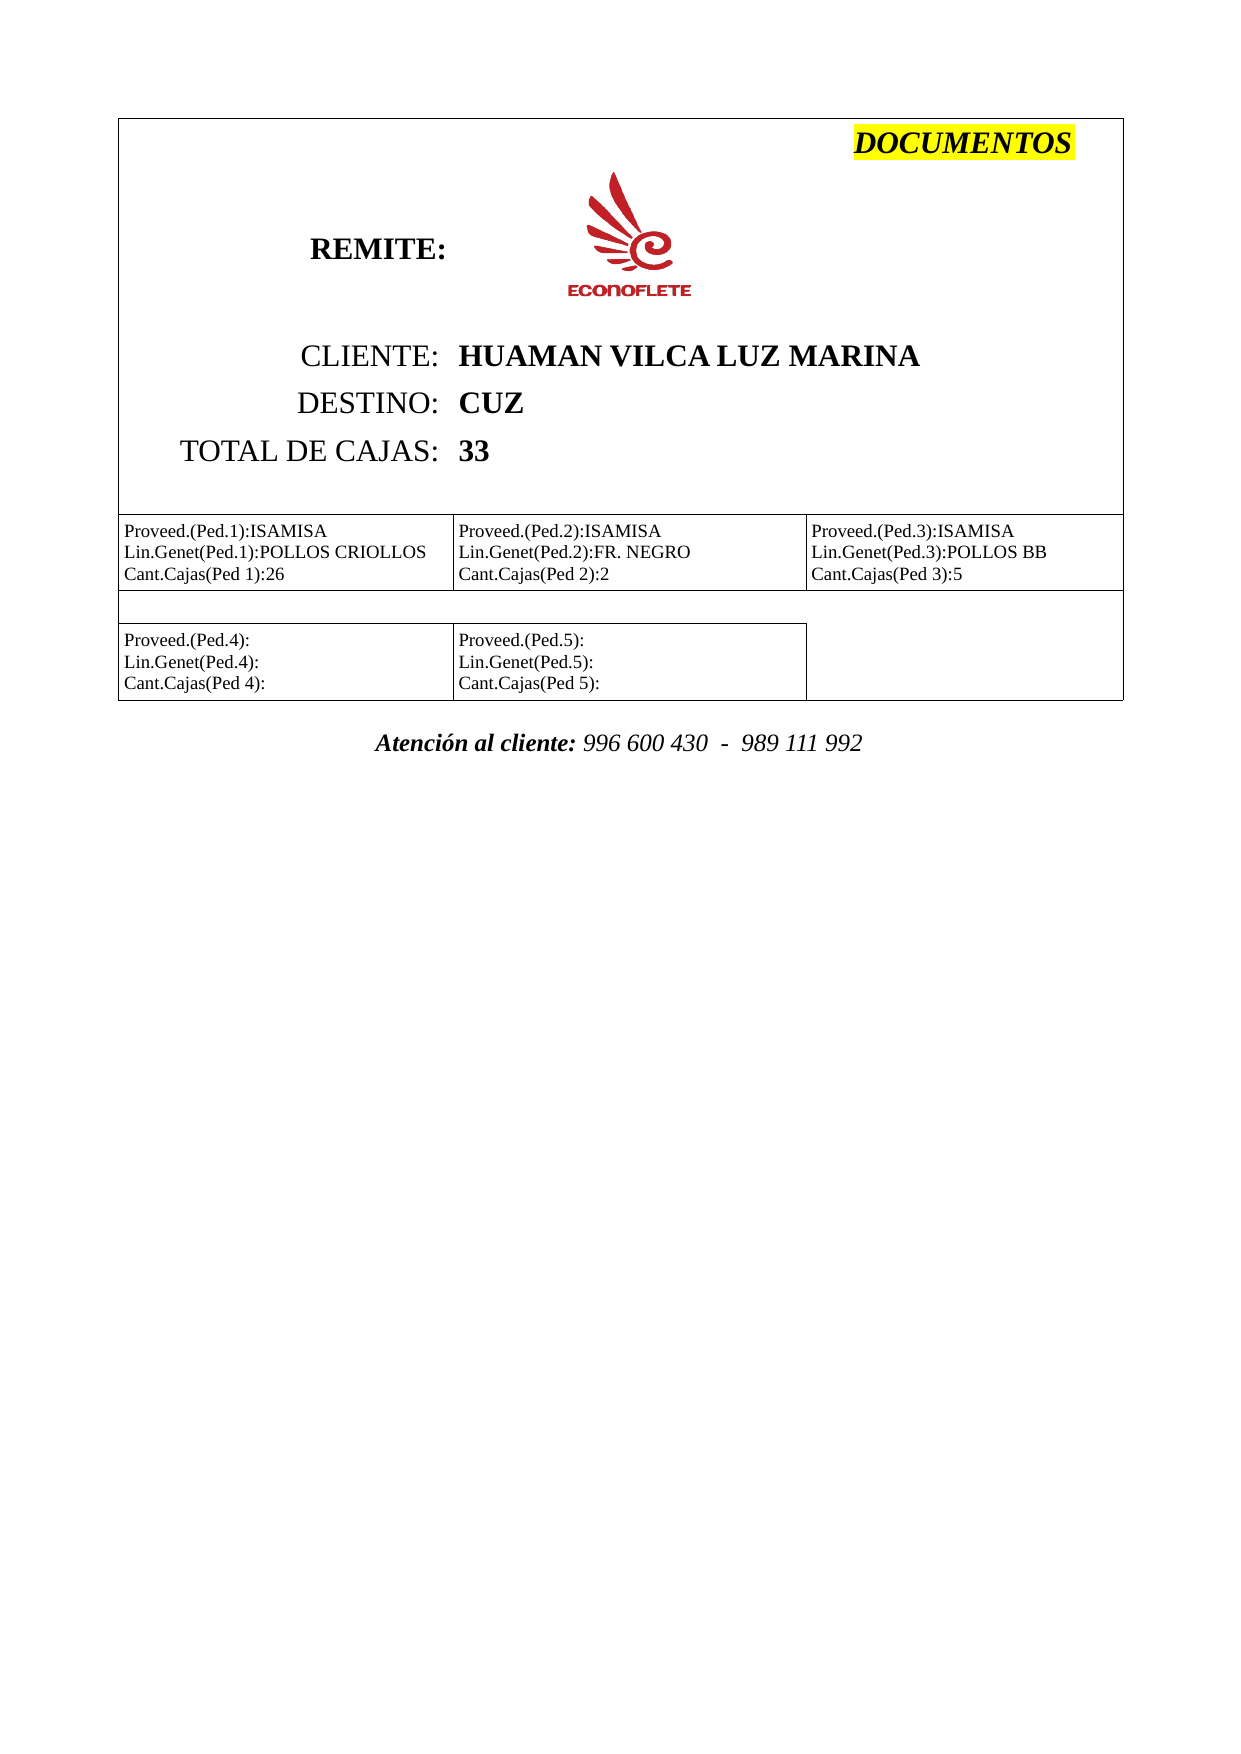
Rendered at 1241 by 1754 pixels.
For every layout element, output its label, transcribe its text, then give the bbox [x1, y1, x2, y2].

table_cell [806, 379, 1123, 426]
table_cell Proveed.(Ped.2):ISAMISA Lin.Genet(Ped.2):FR. NEGRO Cant.Cajas(Ped 2):2 [454, 515, 806, 590]
table_header [453, 119, 806, 166]
table_cell 33 [453, 426, 1123, 474]
table_cell CUZ [453, 379, 806, 426]
table_cell [453, 474, 806, 514]
table_cell [453, 591, 806, 623]
table_cell [119, 474, 453, 514]
table_cell [119, 591, 453, 623]
table_cell [453, 166, 806, 332]
table_cell Proveed.(Ped.4): Lin.Genet(Ped.4): Cant.Cajas(Ped 4): [119, 624, 453, 699]
table_cell Proveed.(Ped.5): Lin.Genet(Ped.5): Cant.Cajas(Ped 5): [454, 624, 806, 699]
table_header [119, 119, 453, 166]
table_cell [806, 166, 1123, 332]
text Atención al cliente: 996 600 430 - 989 111 992 [118, 728, 1122, 757]
table_header DOCUMENTOS [806, 119, 1123, 166]
table_cell Proveed.(Ped.3):ISAMISA Lin.Genet(Ped.3):POLLOS BB Cant.Cajas(Ped 3):5 [807, 515, 1123, 590]
table_cell [806, 591, 1123, 623]
table_cell [807, 623, 1123, 699]
table_cell HUAMAN VILCA LUZ MARINA [453, 332, 1123, 379]
table_cell Proveed.(Ped.1):ISAMISA Lin.Genet(Ped.1):POLLOS CRIOLLOS Cant.Cajas(Ped 1):26 [119, 515, 453, 590]
table_cell [806, 474, 1123, 514]
table_cell TOTAL DE CAJAS: [119, 426, 453, 474]
picture [552, 171, 707, 297]
table_cell DESTINO: [119, 379, 453, 426]
table_cell CLIENTE: [119, 332, 453, 379]
table_cell REMITE: [119, 166, 453, 332]
